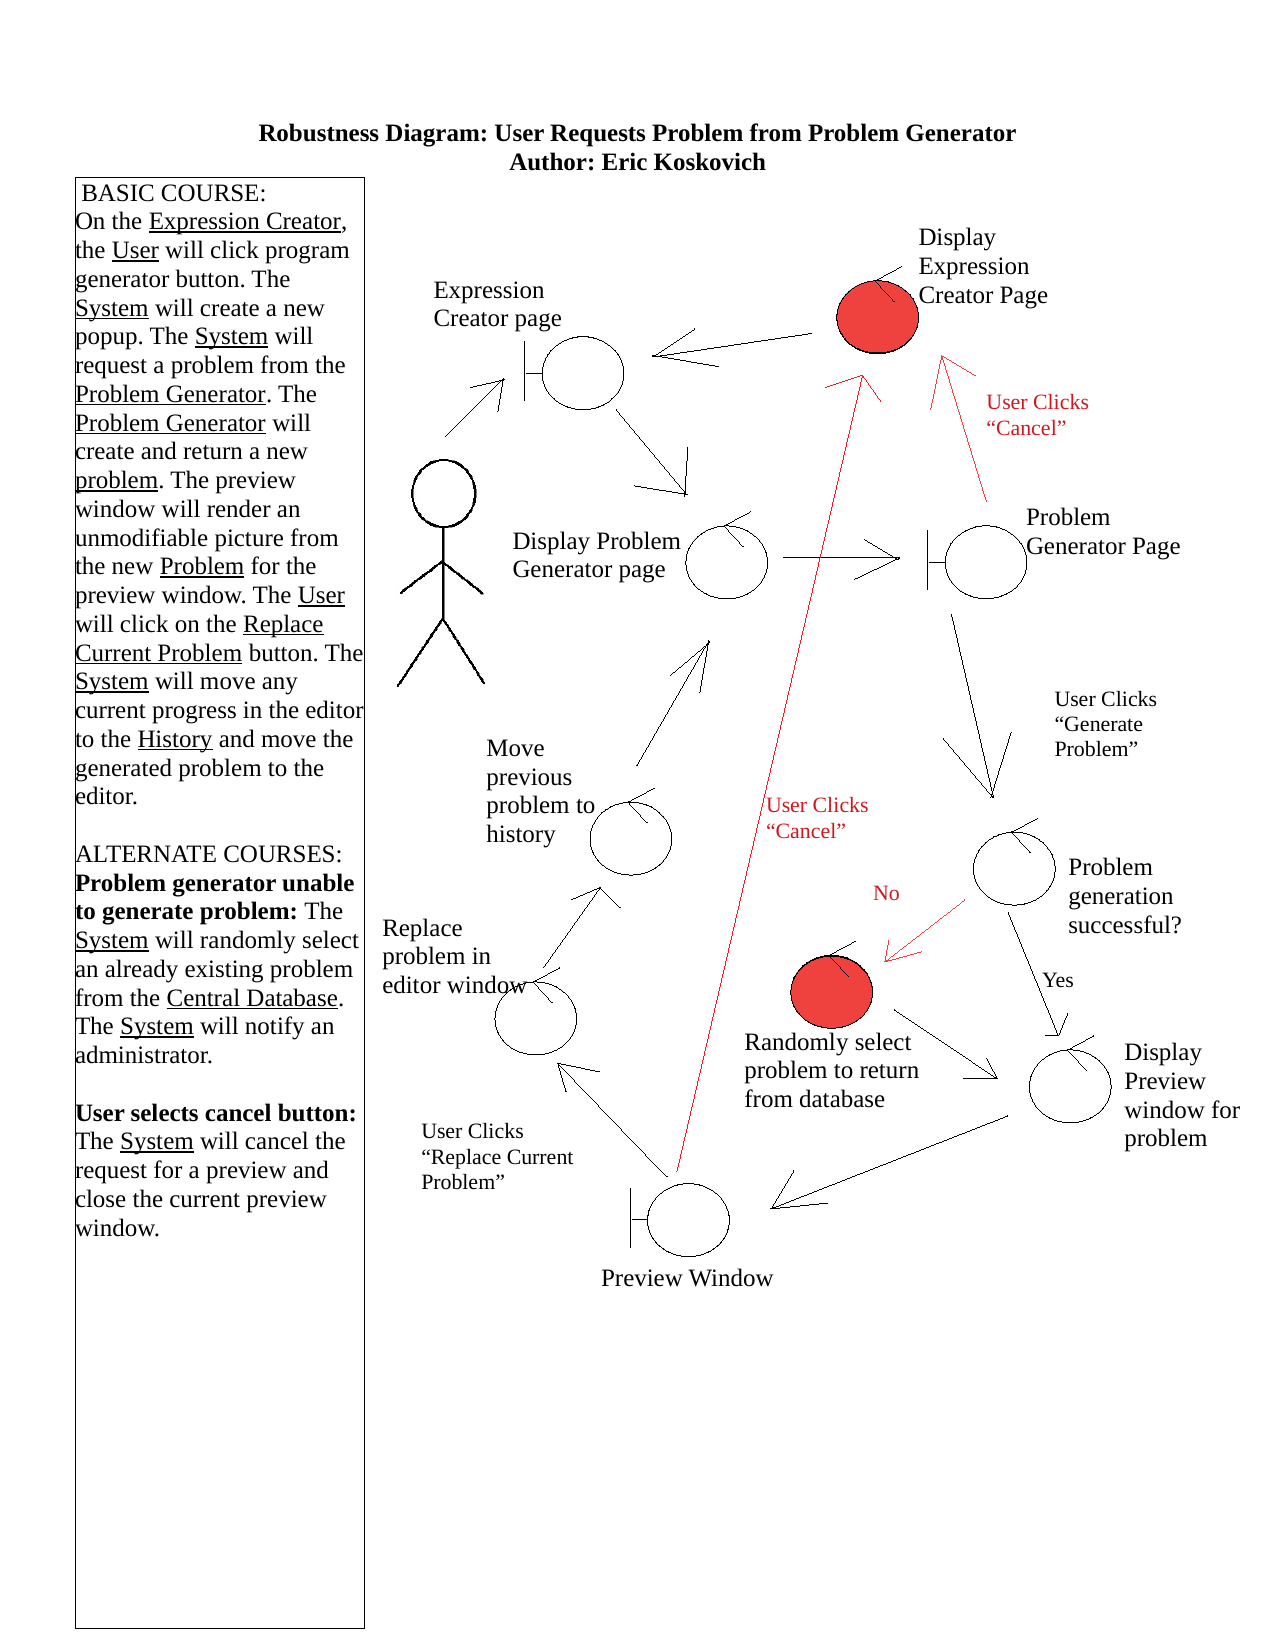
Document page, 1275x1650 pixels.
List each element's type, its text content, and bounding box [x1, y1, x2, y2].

text Robustness Diagram: User Requests Problem from Problem Generator [118, 118, 1157, 147]
text Author: Eric Koskovich [118, 147, 1157, 176]
picture [390, 455, 488, 693]
